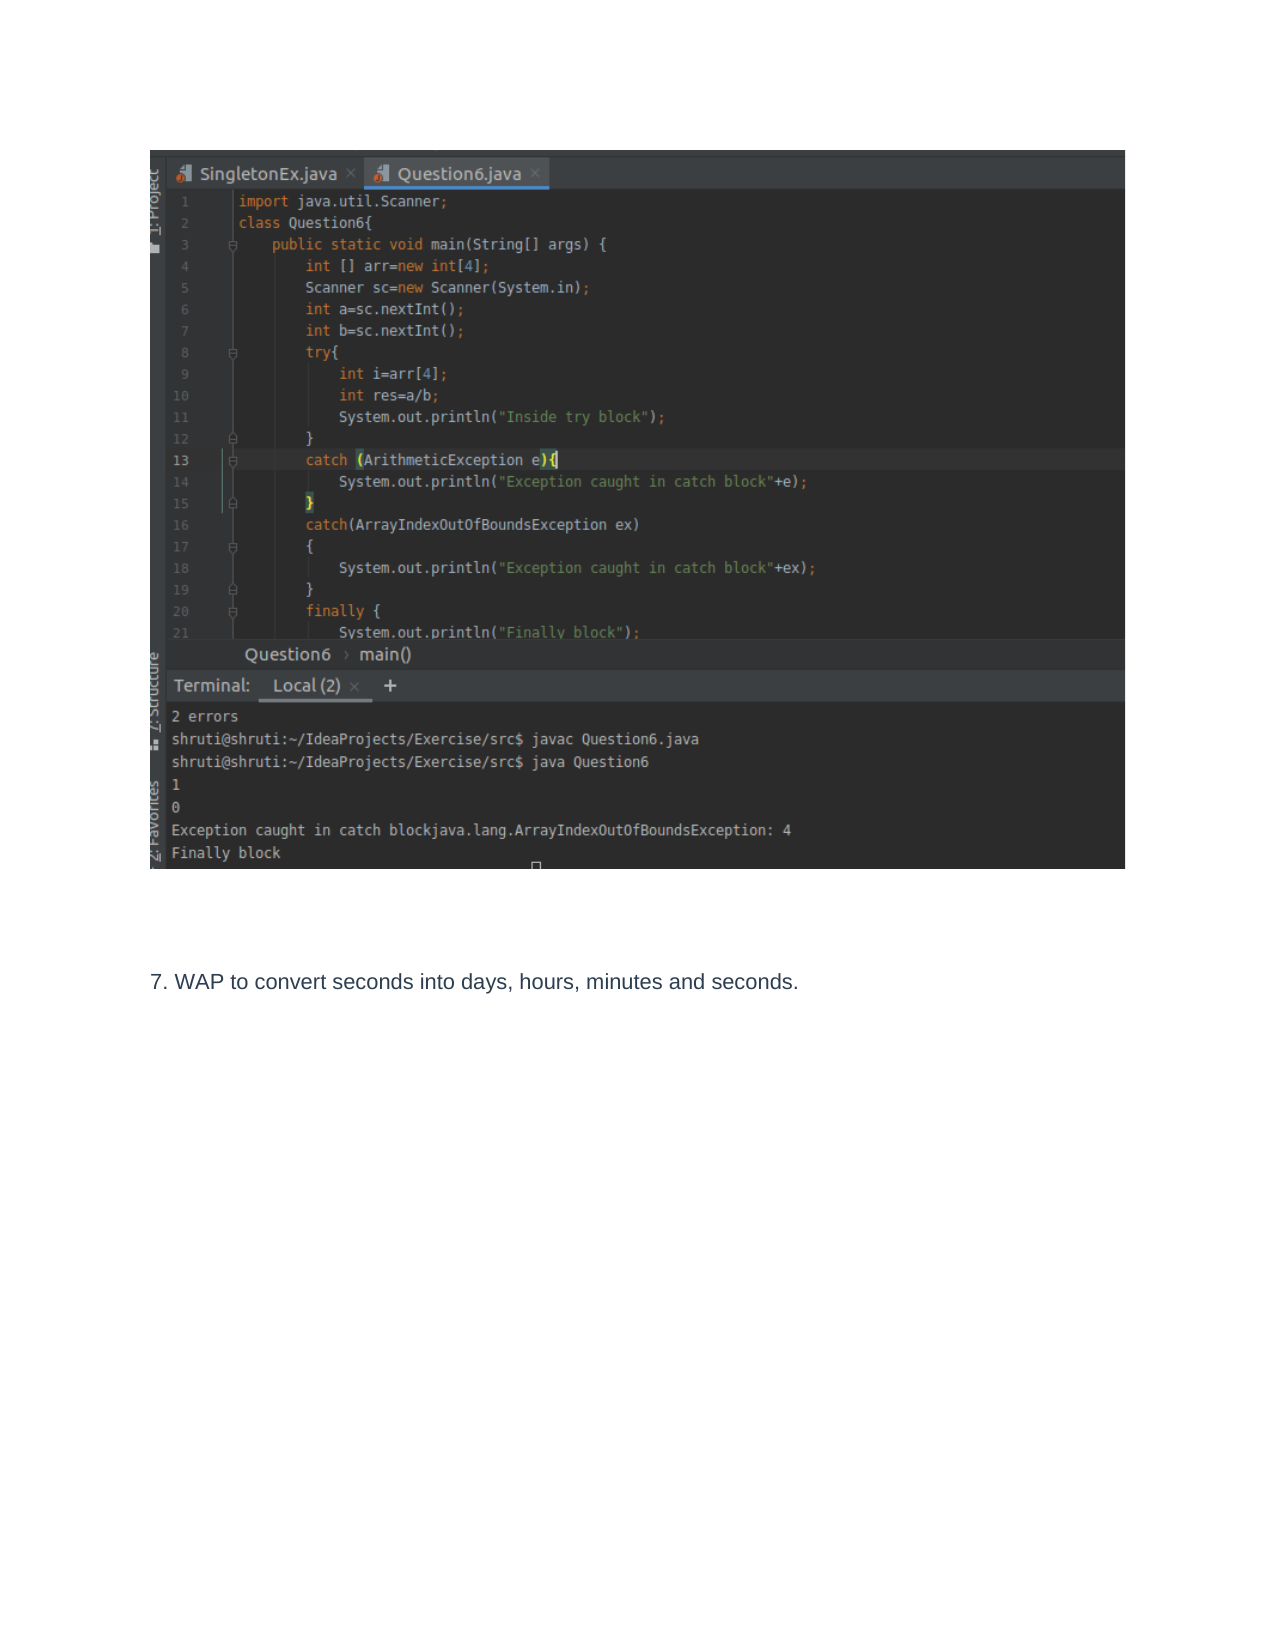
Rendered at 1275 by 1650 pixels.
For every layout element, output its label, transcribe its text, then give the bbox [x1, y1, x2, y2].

text 7. WAP to convert seconds into days, hours, minutes and seconds. [150, 969, 1125, 994]
picture [150, 150, 1125, 869]
